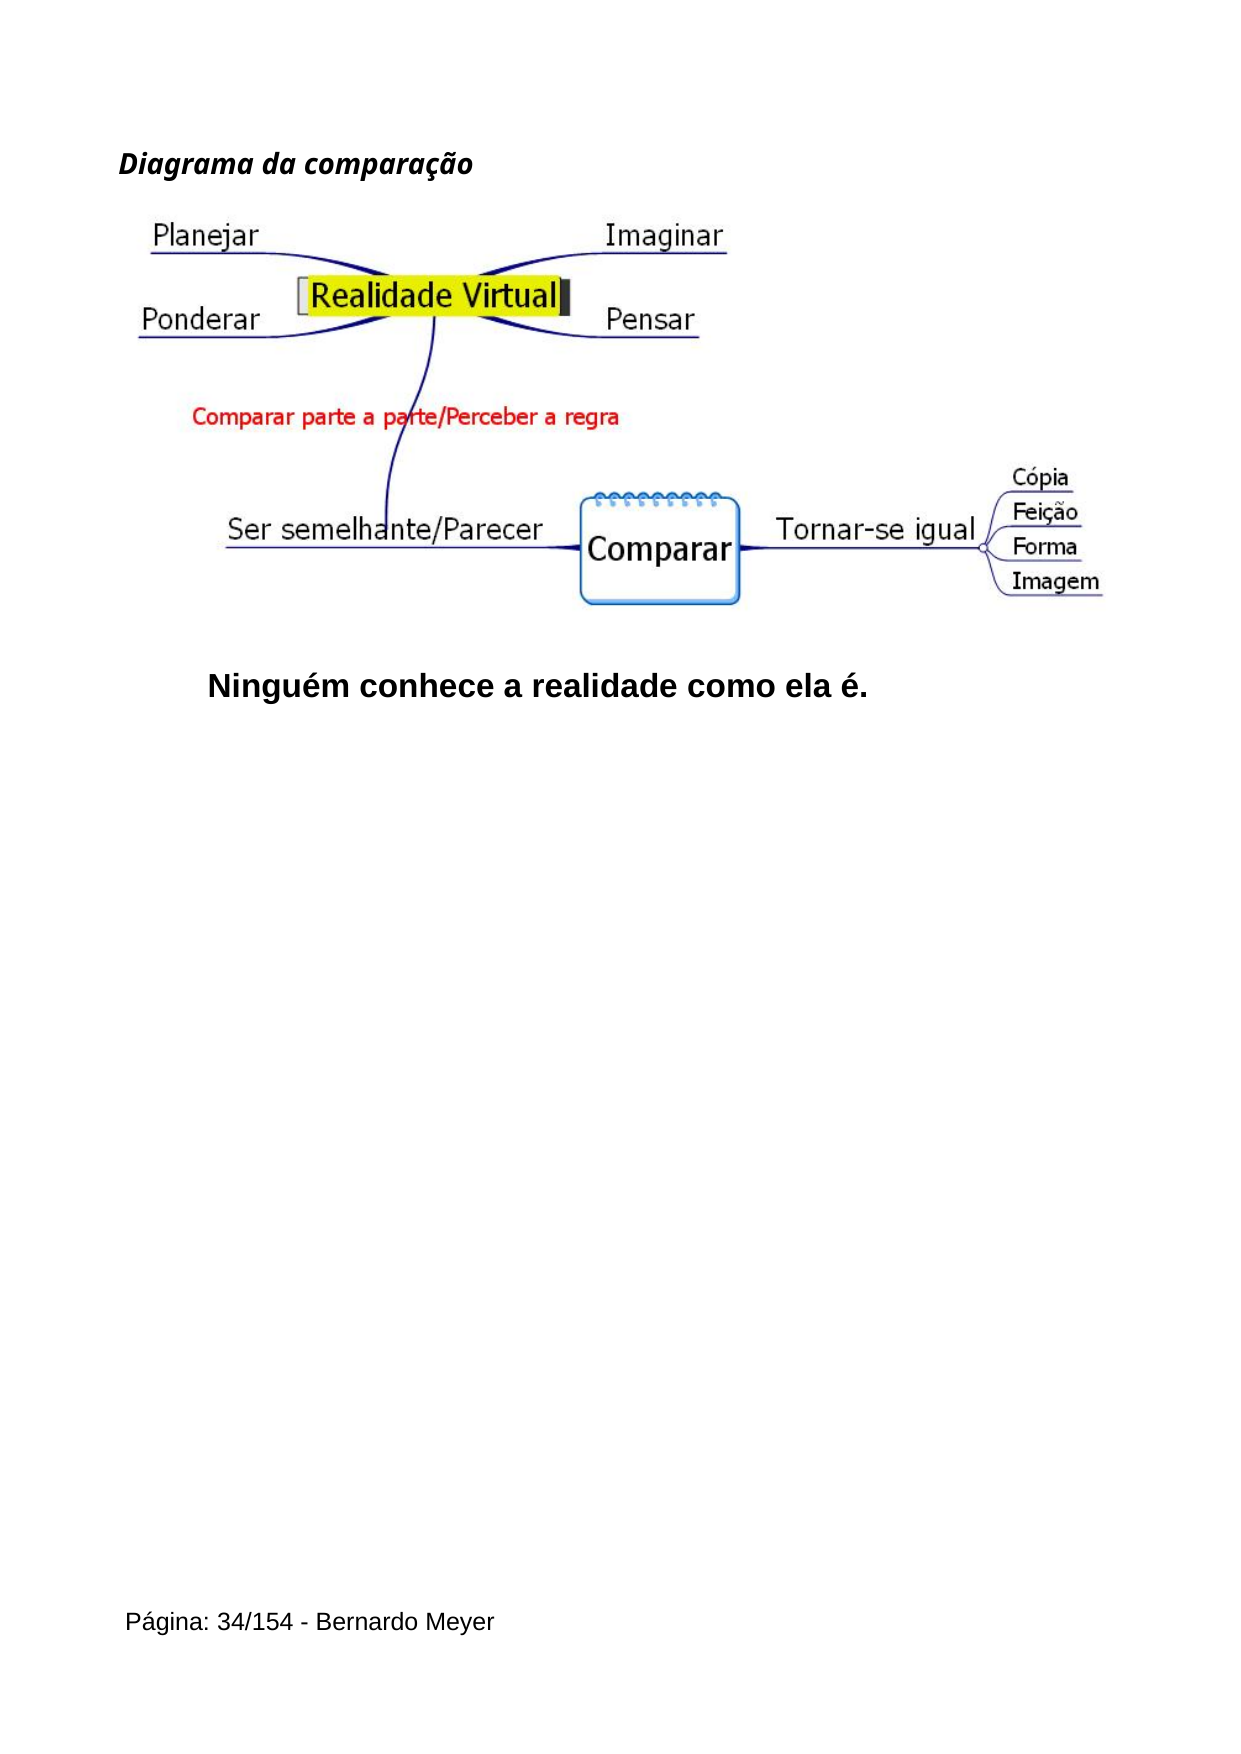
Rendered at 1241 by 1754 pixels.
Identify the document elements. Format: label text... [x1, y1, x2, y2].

picture [118, 195, 1122, 625]
subtitle Diagrama da comparação [118, 143, 1122, 183]
text Ninguém conhece a realidade como ela é. [207, 666, 1122, 705]
